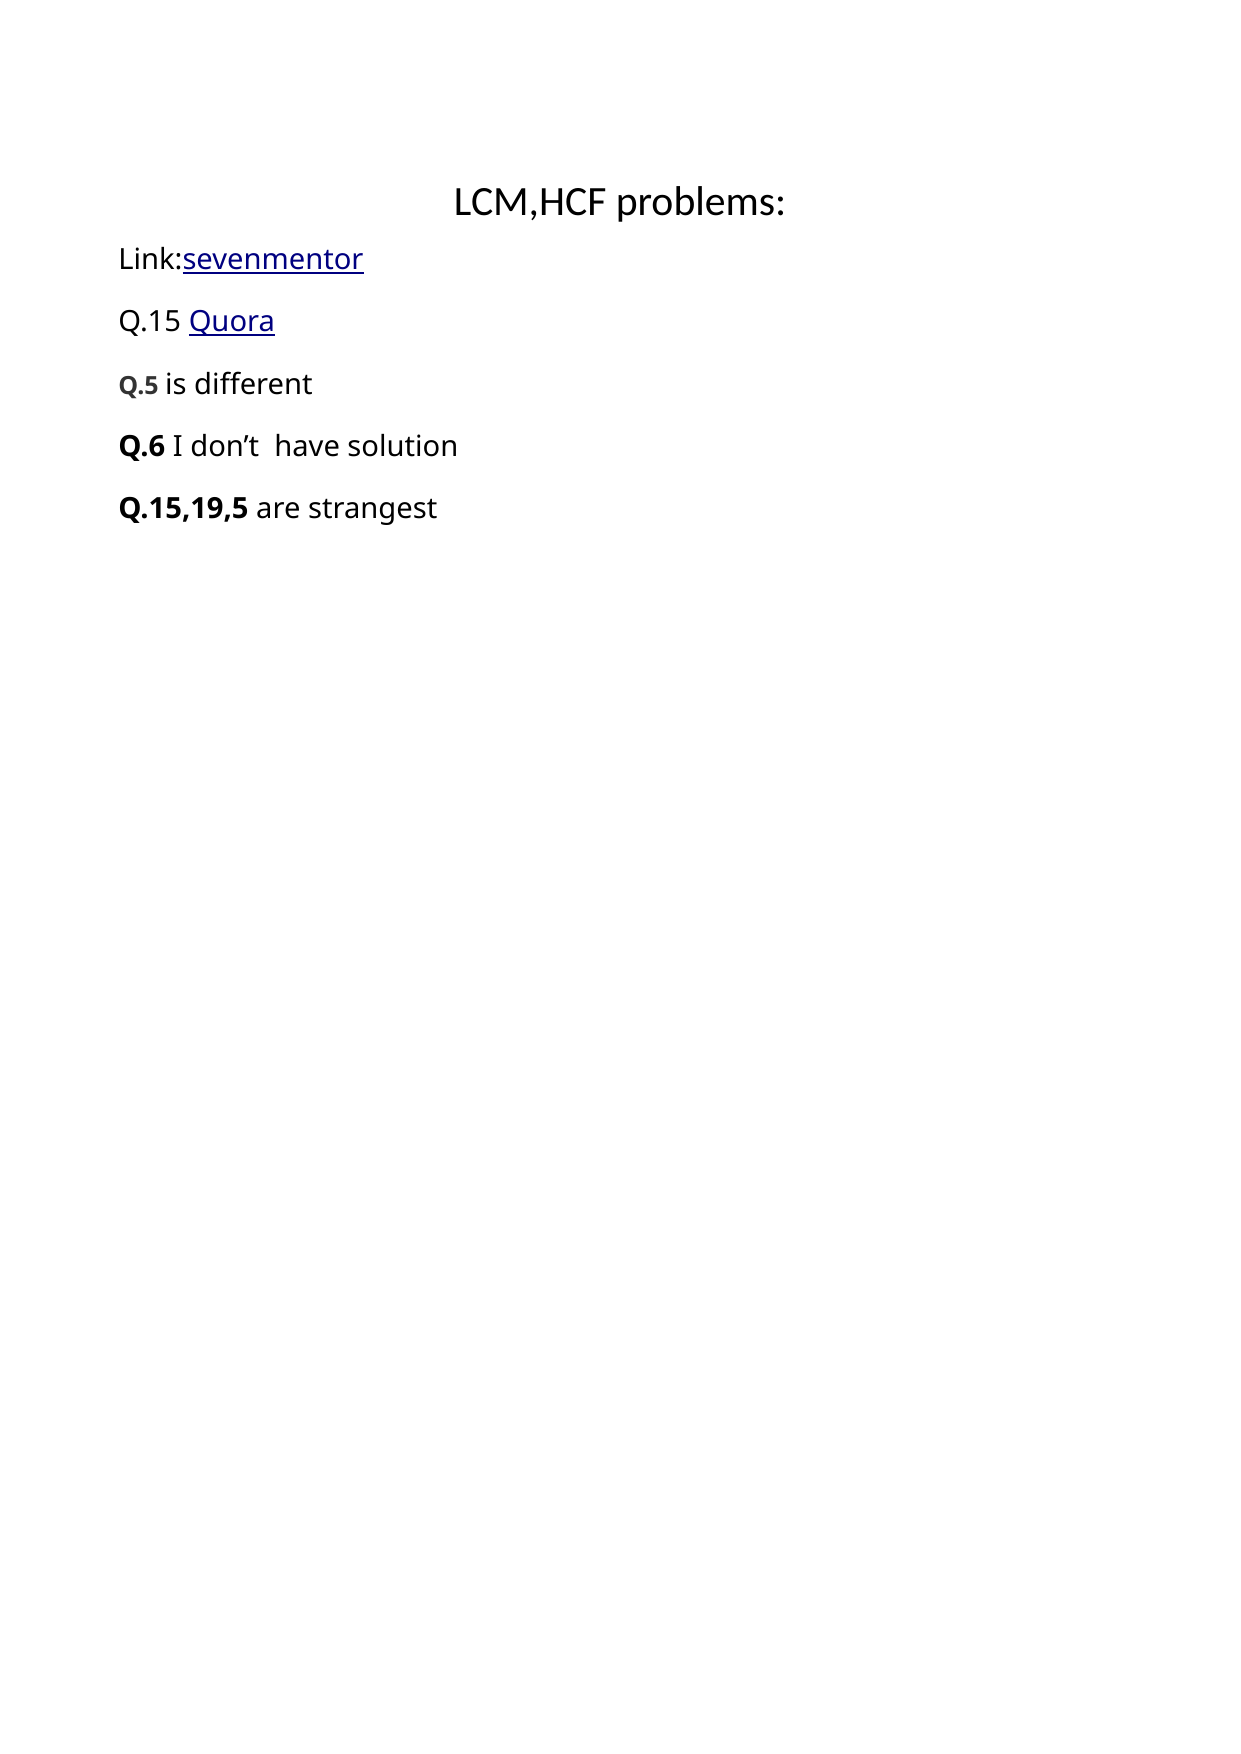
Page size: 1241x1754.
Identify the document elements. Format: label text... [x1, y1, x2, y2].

text Q.15,19,5 are strangest [118, 487, 1122, 527]
text Q.6 I don’t have solution [118, 425, 1122, 465]
text Q.5 is different [118, 363, 1122, 403]
text Link:sevenmentor [118, 238, 1122, 278]
subtitle LCM,HCF problems: [118, 124, 1122, 226]
text Q.15 Quora [118, 301, 1122, 340]
